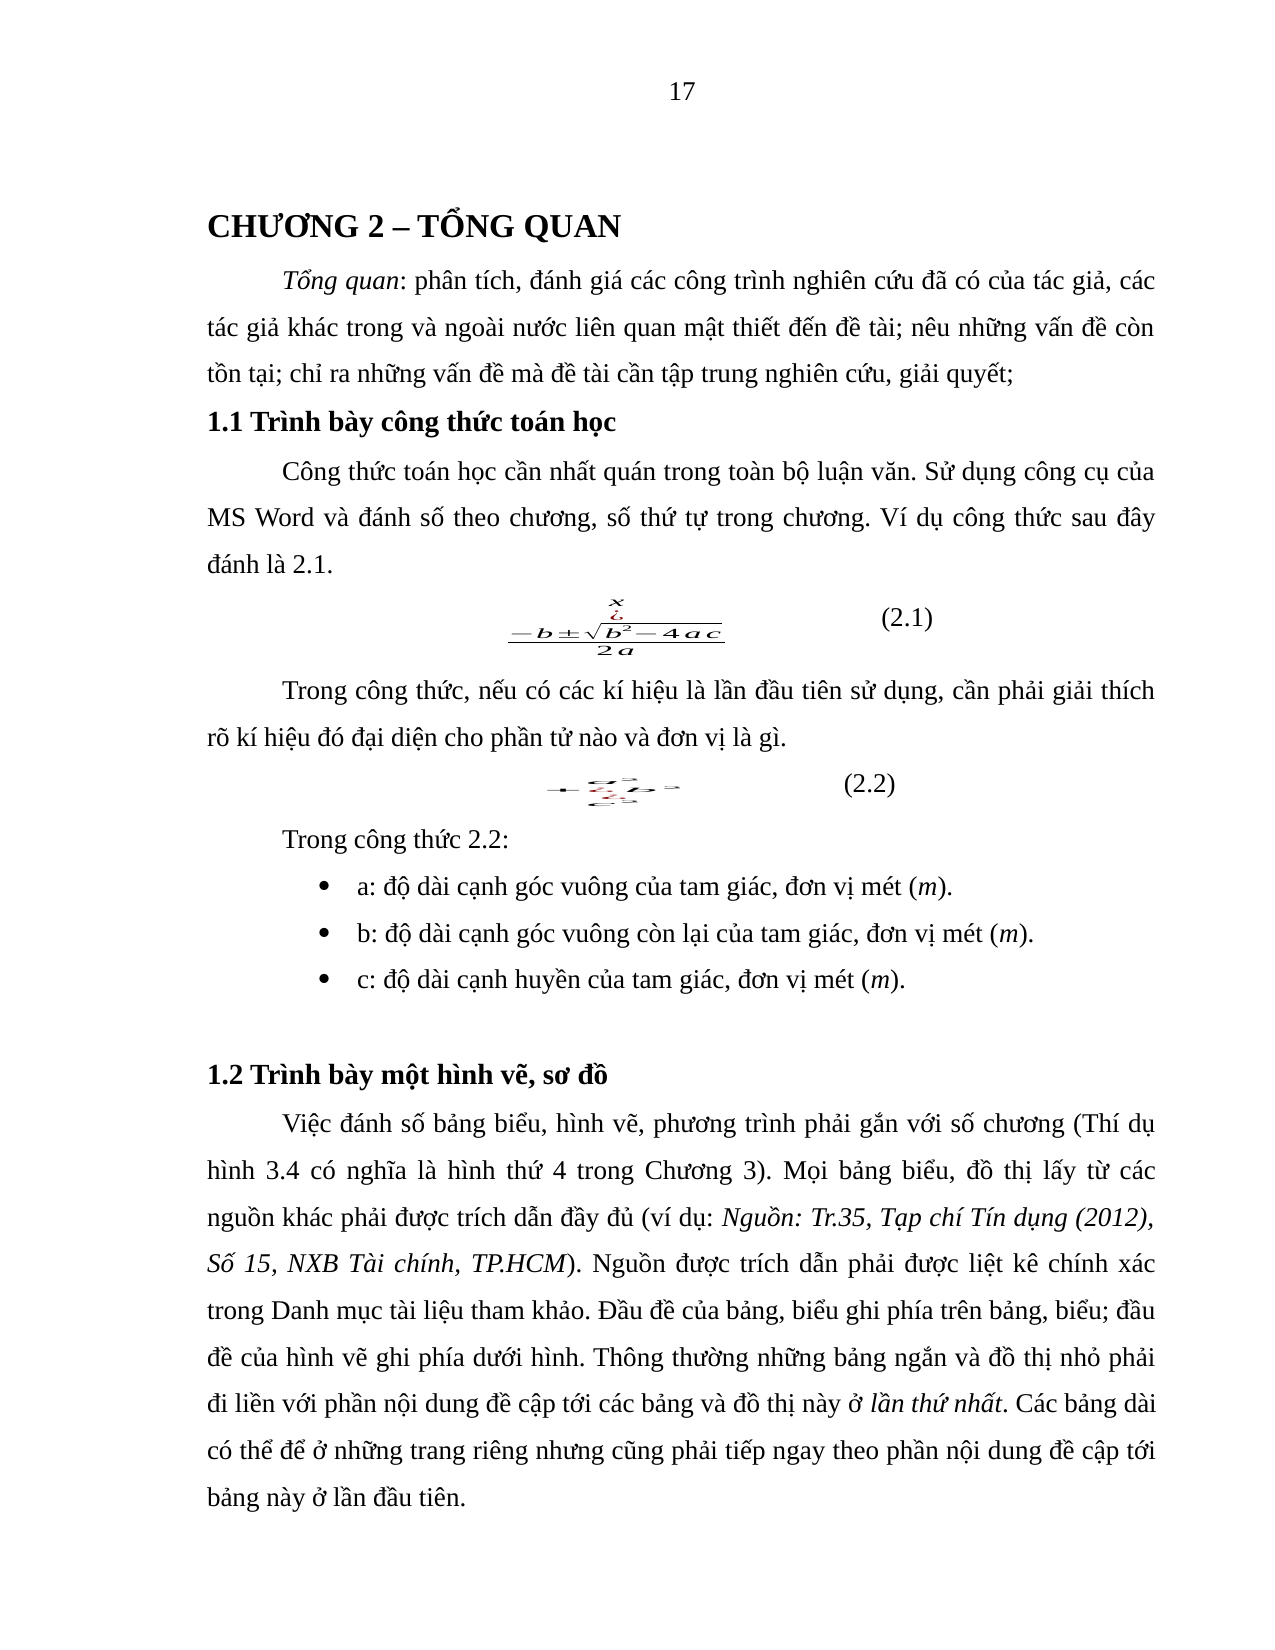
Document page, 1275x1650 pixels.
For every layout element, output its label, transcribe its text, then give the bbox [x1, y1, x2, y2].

text (2.1) [207, 594, 1157, 659]
text (2.2) [207, 767, 1157, 808]
list b: độ dài cạnh góc vuông còn lại của tam giác, đơn vị mét (m). [319, 917, 1157, 948]
text Trong công thức, nếu có các kí hiệu là lần đầu tiên sử dụng, cần phải giải thích rõ kí hiệu đó đại diện cho phần tử nào và đơn vị là gì. [207, 674, 1157, 752]
text 1.1 Trình bày công thức toán học [207, 404, 1157, 438]
text Việc đánh số bảng biểu, hình vẽ, phương trình phải gắn với số chương (Thí dụ hình 3.4 có nghĩa là hình thứ 4 trong Chương 3). Mọi bảng biểu, đồ thị lấy từ các nguồn khác phải được trích dẫn đầy đủ (ví dụ: Nguồn: Tr.35, Tạp chí Tín dụng (2012), Số 15, NXB Tài chính, TP.HCM). Nguồn được trích dẫn phải được liệt kê chính xác trong Danh mục tài liệu tham khảo. Đầu đề của bảng, biểu ghi phía trên bảng, biểu; đầu đề của hình vẽ ghi phía dưới hình. Thông thường những bảng ngắn và đồ thị nhỏ phải đi liền với phần nội dung đề cập tới các bảng và đồ thị này ở lần thứ nhất. Các bảng dài có thể để ở những trang riêng nhưng cũng phải tiếp ngay theo phần nội dung đề cập tới bảng này ở lần đầu tiên. [207, 1107, 1157, 1512]
list c: độ dài cạnh huyền của tam giác, đơn vị mét (m). [319, 964, 1157, 995]
text CHƯƠNG 2 – TỔNG QUAN [207, 207, 1157, 245]
text Công thức toán học cần nhất quán trong toàn bộ luận văn. Sử dụng công cụ của MS Word và đánh số theo chương, số thứ tự trong chương. Ví dụ công thức sau đây đánh là 2.1. [207, 454, 1157, 579]
list a: độ dài cạnh góc vuông của tam giác, đơn vị mét (m). [319, 870, 1157, 901]
text 1.2 Trình bày một hình vẽ, sơ đồ [207, 1057, 1157, 1091]
text Tổng quan: phân tích, đánh giá các công trình nghiên cứu đã có của tác giả, các tác giả khác trong và ngoài nước liên quan mật thiết đến đề tài; nêu những vấn đề còn tồn tại; chỉ ra những vấn đề mà đề tài cần tập trung nghiên cứu, giải quyết; [207, 264, 1157, 389]
text Trong công thức 2.2: [207, 823, 1157, 854]
